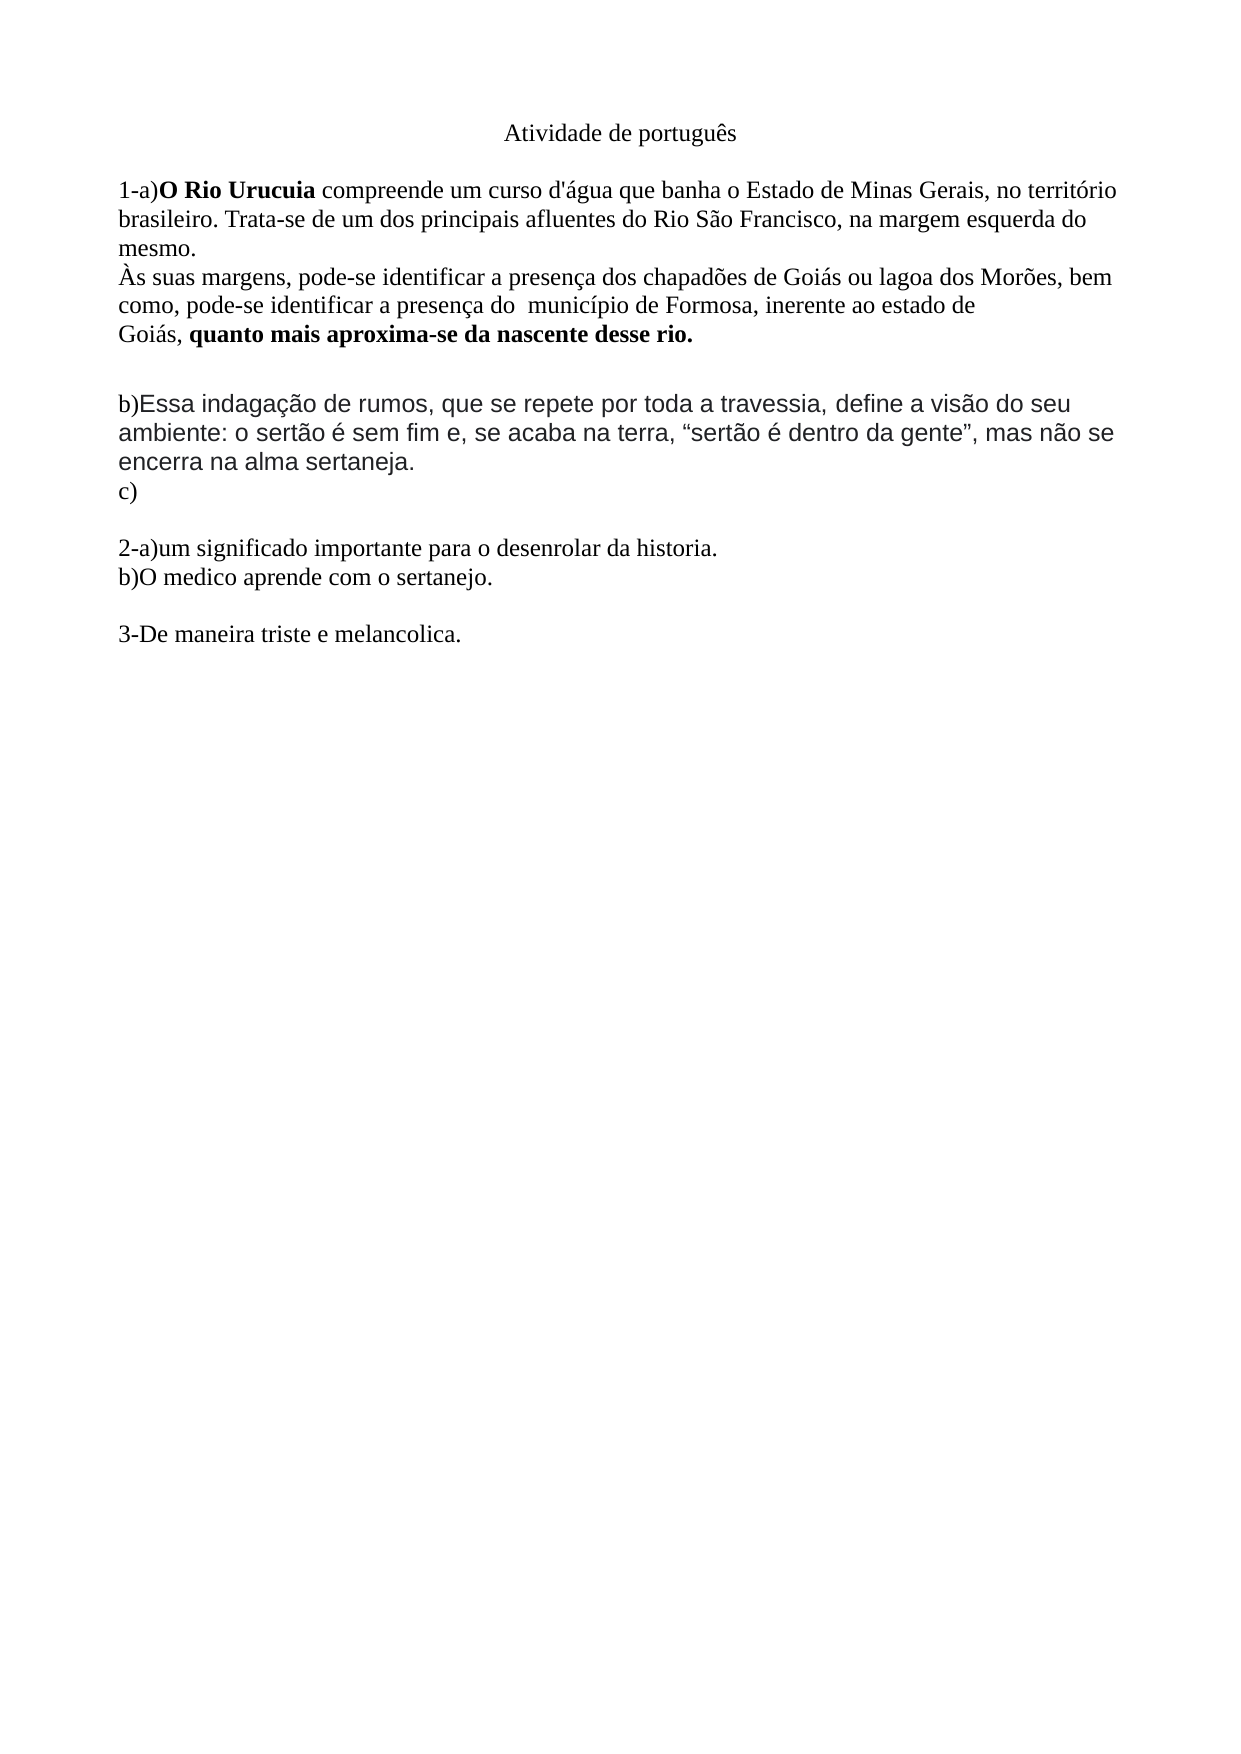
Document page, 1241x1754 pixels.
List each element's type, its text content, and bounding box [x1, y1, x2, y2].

text 1-a)O Rio Urucuia compreende um curso d'água que banha o Estado de Minas Gerais, no território brasileiro. Trata-se de um dos principais afluentes do Rio São Francisco, na margem esquerda do mesmo. [118, 176, 1122, 262]
text b)Essa indagação de rumos, que se repete por toda a travessia, define a visão do seu ambiente: o sertão é sem fim e, se acaba na terra, “sertão é dentro da gente”, mas não se encerra na alma sertaneja. [118, 389, 1122, 476]
text Atividade de português [118, 118, 1122, 147]
text c) [118, 476, 1122, 504]
text 2-a)um significado importante para o desenrolar da historia. [118, 533, 1122, 562]
text Às suas margens, pode-se identificar a presença dos chapadões de Goiás ou lagoa dos Morões, bem como, pode-se identificar a presença do município de Formosa, inerente ao estado de Goiás, quanto mais aproxima-se da nascente desse rio. [118, 262, 1122, 348]
text 3-De maneira triste e melancolica. [118, 619, 1122, 648]
text b)O medico aprende com o sertanejo. [118, 562, 1122, 591]
